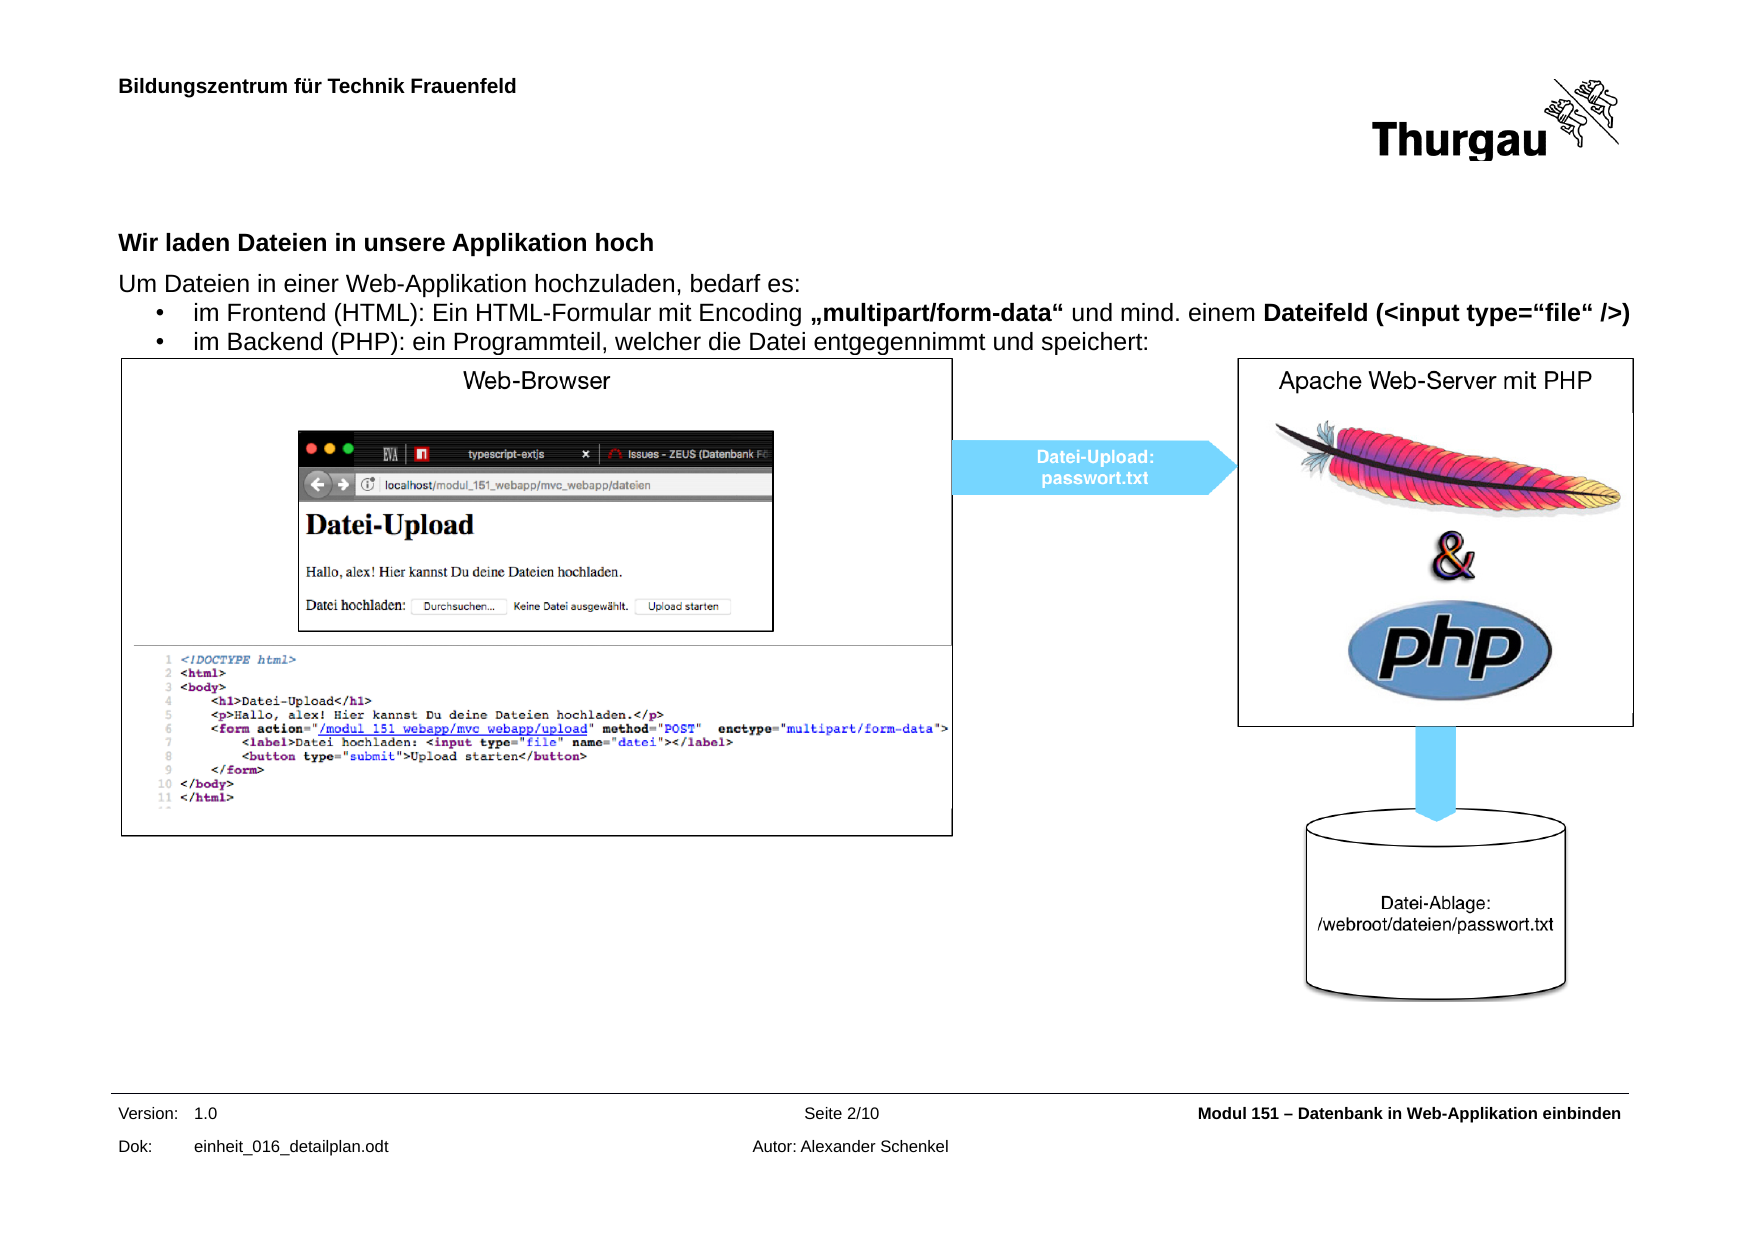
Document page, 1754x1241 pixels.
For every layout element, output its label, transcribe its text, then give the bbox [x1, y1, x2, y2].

list im Frontend (HTML): Ein HTML-Formular mit Encoding „multipart/form-data“ und mind. einem Dateifeld (<input type=“file“ />) [156, 298, 1636, 326]
text Um Dateien in einer Web-Applikation hochzuladen, bedarf es: [118, 269, 1636, 298]
subtitle Wir laden Dateien in unsere Applikation hoch [118, 228, 1636, 256]
list im Backend (PHP): ein Programmteil, welcher die Datei entgegennimmt und speichert: [156, 326, 1636, 355]
picture [118, 355, 1636, 1002]
picture [1389, 79, 1622, 165]
